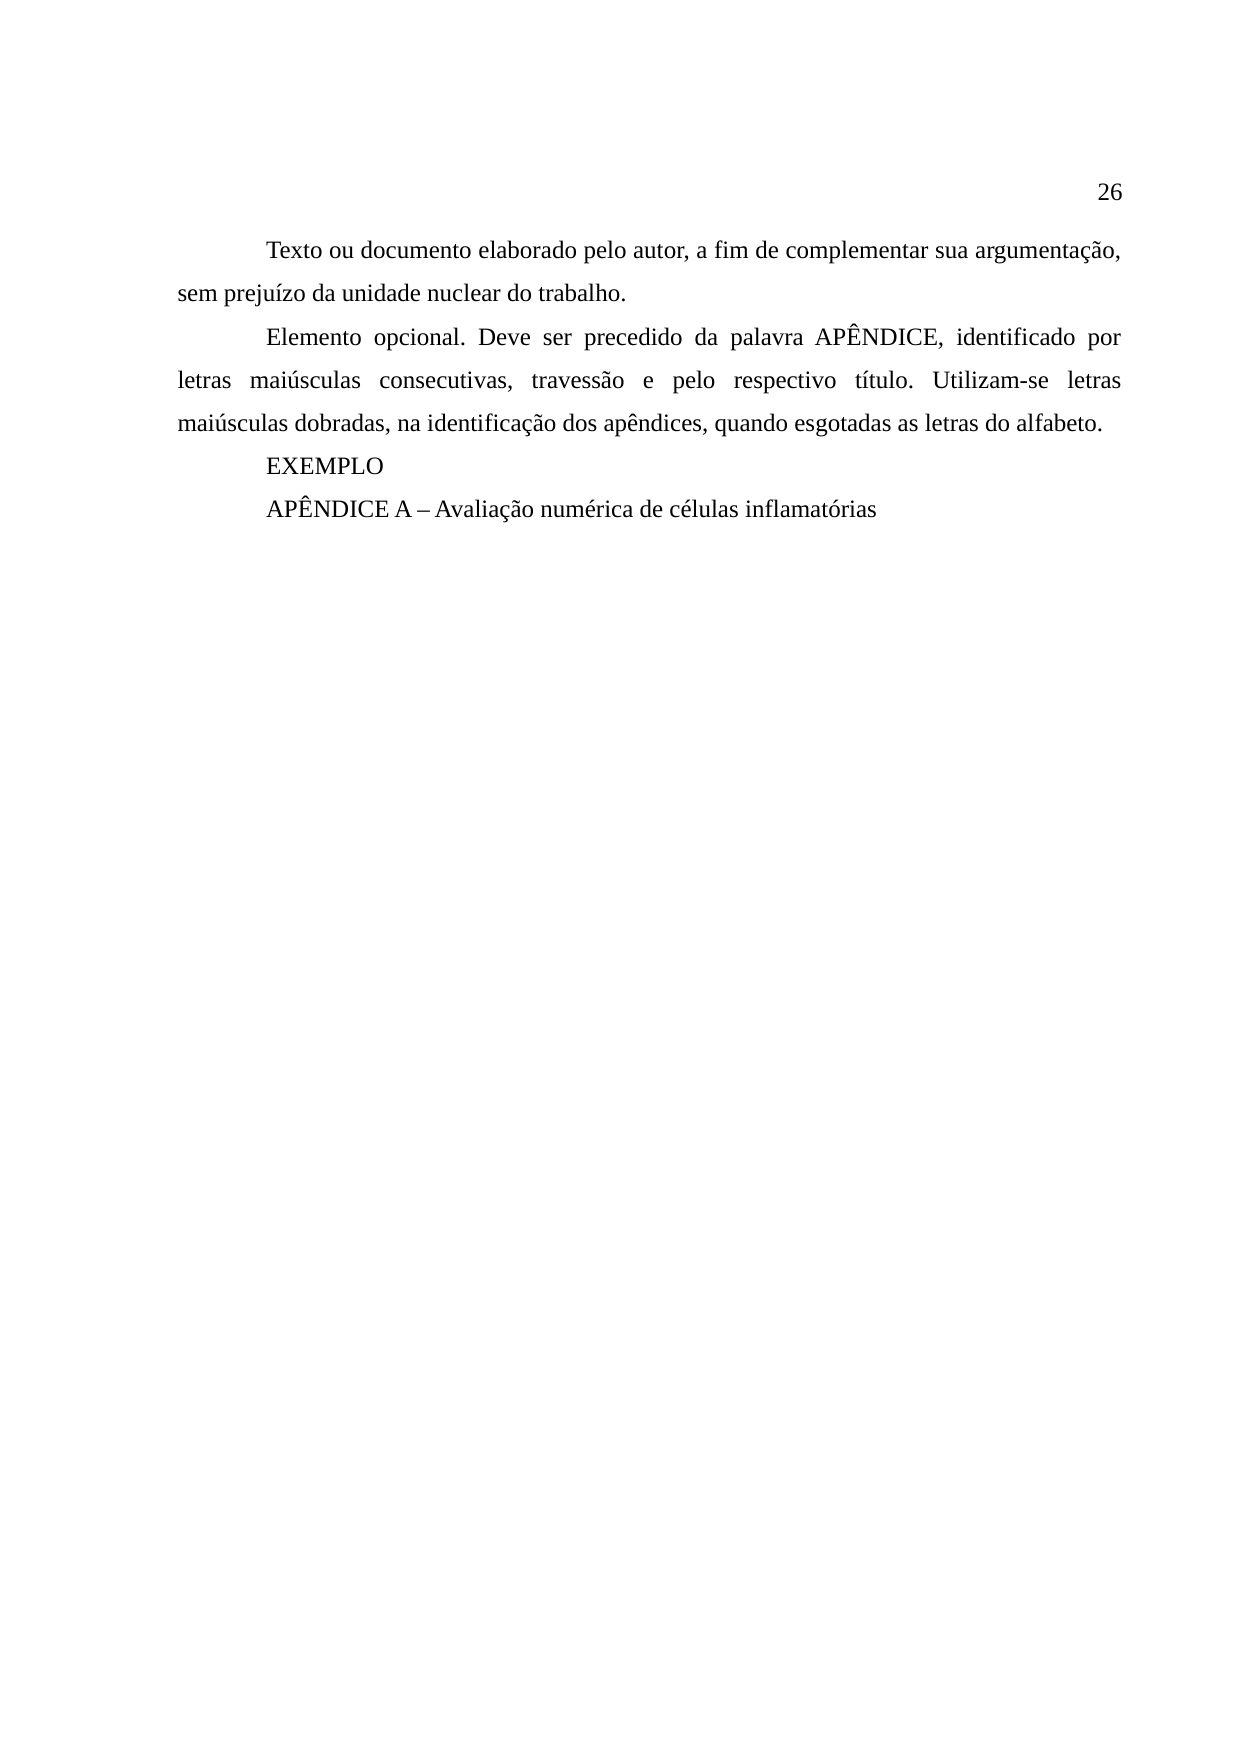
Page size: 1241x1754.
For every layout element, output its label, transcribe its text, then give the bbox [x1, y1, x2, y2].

text APÊNDICE A – Avaliação numérica de células inflamatórias [177, 494, 1122, 523]
text Elemento opcional. Deve ser precedido da palavra APÊNDICE, identificado por letras maiúsculas consecutivas, travessão e pelo respectivo título. Utilizam-se letras maiúsculas dobradas, na identificação dos apêndices, quando esgotadas as letras do alfabeto. [177, 322, 1122, 437]
text EXEMPLO [177, 451, 1122, 480]
text Texto ou documento elaborado pelo autor, a fim de complementar sua argumentação, sem prejuízo da unidade nuclear do trabalho. [177, 235, 1122, 307]
